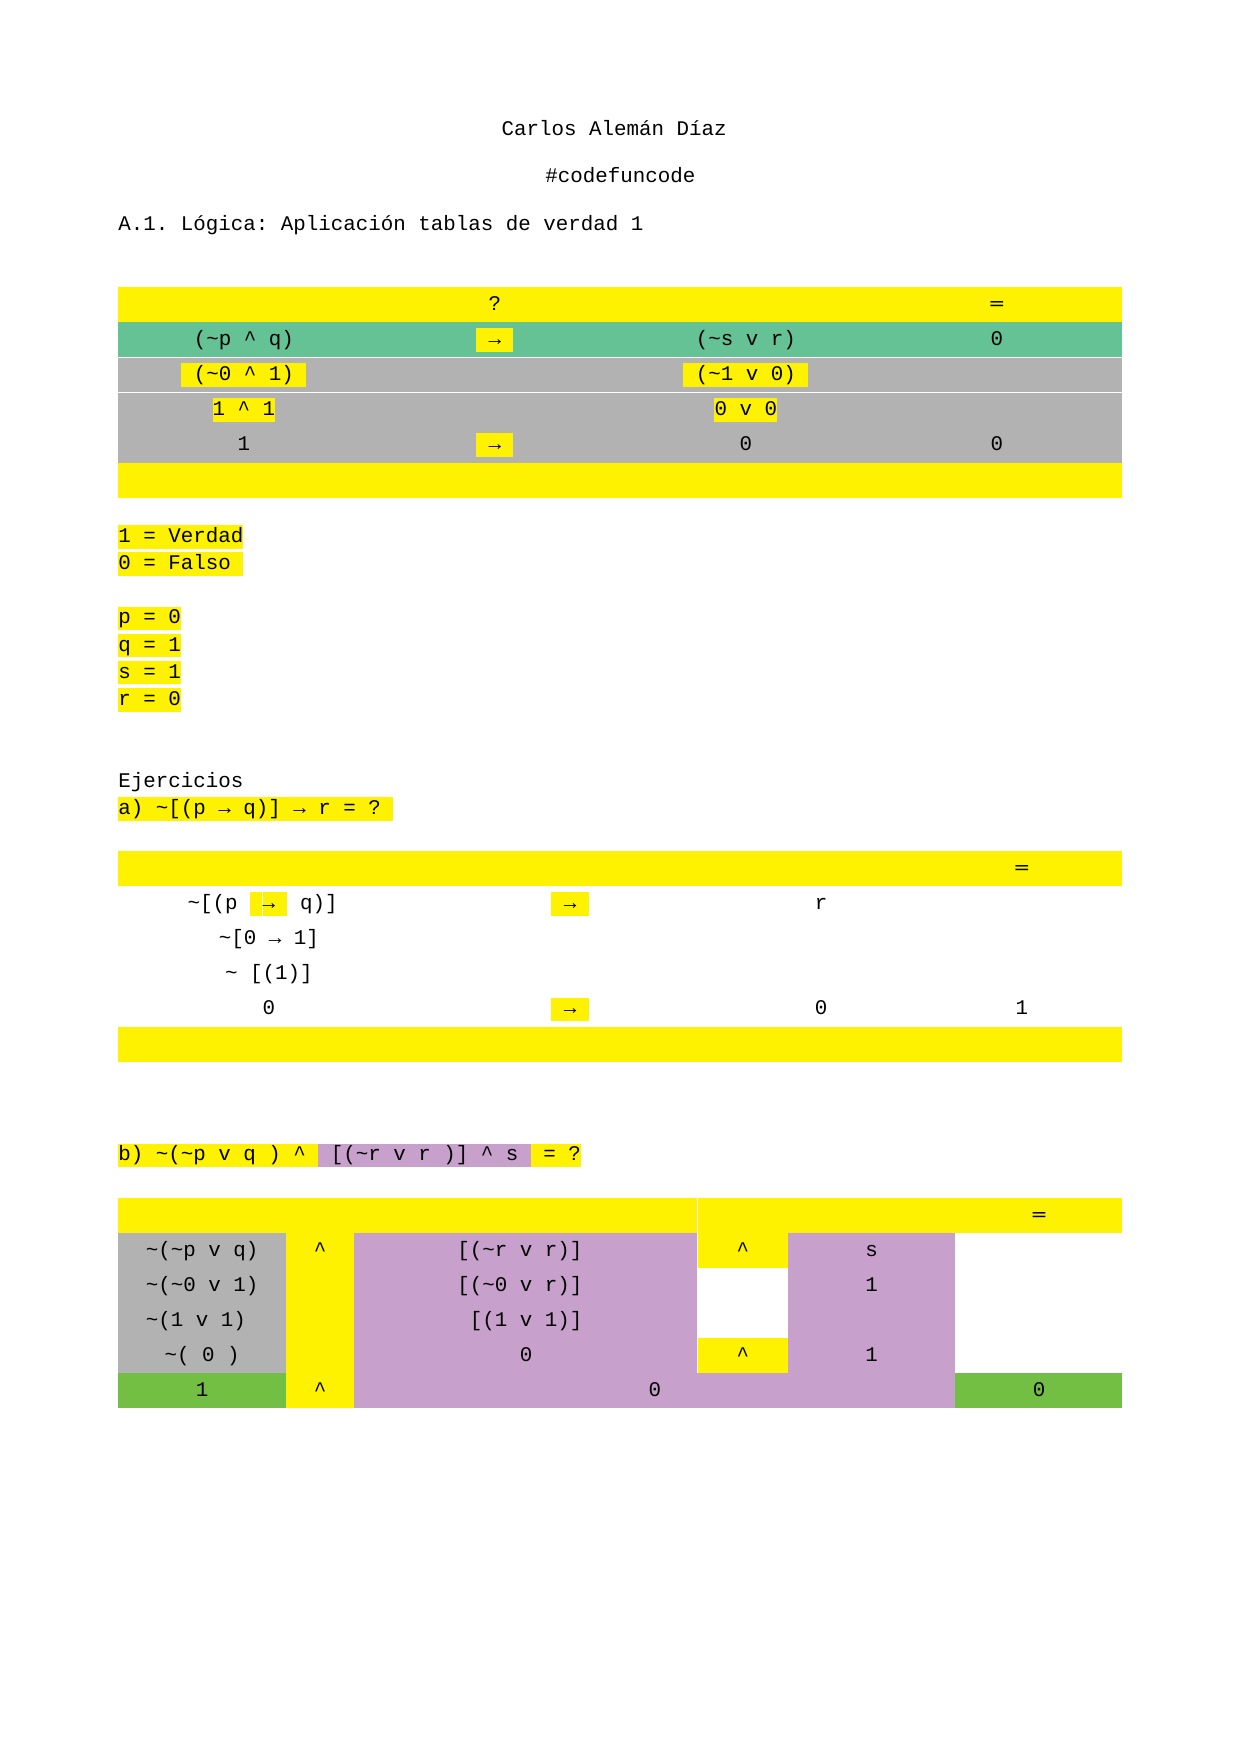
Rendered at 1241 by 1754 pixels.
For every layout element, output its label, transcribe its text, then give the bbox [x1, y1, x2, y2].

table_cell → [419, 992, 720, 1027]
table_cell → [369, 322, 620, 357]
table_cell ^ [698, 1233, 788, 1268]
table_cell ^ [698, 1338, 788, 1373]
table_cell ^ [286, 1373, 354, 1408]
table_cell [286, 1268, 354, 1303]
table_cell [921, 1027, 1122, 1062]
table_cell [286, 1338, 354, 1373]
table_cell 0 [720, 992, 921, 1027]
table_cell (~s v r) [620, 322, 871, 357]
text p = 0 [118, 607, 1122, 630]
subtitle A.1. Lógica: Aplicación tablas de verdad 1 [118, 213, 1122, 236]
table_cell 0 [620, 428, 871, 463]
table_cell [871, 393, 1122, 428]
table_cell (~p ^ q) [118, 322, 369, 357]
table_cell 0 [955, 1373, 1122, 1408]
table_cell [(~0 v r)] [354, 1268, 697, 1303]
table_cell [720, 957, 921, 992]
table_cell [955, 1268, 1122, 1303]
table_header [118, 287, 369, 322]
table_cell → [369, 428, 620, 463]
table_cell 1 [921, 992, 1122, 1027]
table_cell ~(~0 v 1) [118, 1268, 286, 1303]
table_header ═ [871, 287, 1122, 322]
text s = 1 [118, 661, 1122, 684]
table_cell 1 [788, 1268, 955, 1303]
table_cell [419, 1027, 720, 1062]
table_cell (~1 v 0) [620, 358, 871, 392]
table_cell [871, 463, 1122, 498]
table_cell r [720, 886, 921, 921]
table_cell [720, 1027, 921, 1062]
table_cell [369, 358, 620, 392]
table_cell [921, 886, 1122, 921]
text q = 1 [118, 634, 1122, 657]
table_cell [871, 358, 1122, 392]
text a) ~[(p → q)] → r = ? [118, 797, 1122, 821]
table_header [419, 851, 720, 886]
table_cell [955, 1233, 1122, 1268]
table_cell 0 [871, 428, 1122, 463]
table_header [698, 1198, 788, 1233]
table_header ═ [921, 851, 1122, 886]
table_cell [921, 957, 1122, 992]
table_cell ~[(p → q)] [118, 886, 419, 921]
table_header [788, 1198, 955, 1233]
table_cell [419, 957, 720, 992]
table_cell 1 [118, 428, 369, 463]
table_cell s [788, 1233, 955, 1268]
text r = 0 [118, 688, 1122, 712]
table_cell [955, 1338, 1122, 1373]
table_cell [369, 393, 620, 428]
table_cell [(1 v 1)] [354, 1303, 697, 1338]
table_cell 0 v 0 [620, 393, 871, 428]
table_header ═ [955, 1198, 1122, 1233]
text Carlos Alemán Díaz [118, 118, 1122, 142]
table_cell [286, 1303, 354, 1338]
table_cell 1 [118, 1373, 286, 1408]
table_cell ^ [286, 1233, 354, 1268]
table_cell [955, 1303, 1122, 1338]
table_header ? [369, 287, 620, 322]
text Ejercicios [118, 770, 1122, 793]
table_header [118, 1198, 286, 1233]
table_cell ~[0 → 1] [118, 921, 419, 957]
text b) ~(~p v q ) ^ [(~r v r )] ^ s = ? [118, 1143, 1122, 1167]
table_cell ~(~p v q) [118, 1233, 286, 1268]
table_header [118, 851, 419, 886]
table_cell 1 ^ 1 [118, 393, 369, 428]
table_cell [698, 1303, 788, 1338]
text #codefuncode [118, 165, 1122, 189]
table_cell 1 [788, 1338, 955, 1373]
table_cell → [419, 886, 720, 921]
table_cell 0 [354, 1373, 955, 1408]
table_cell 0 [118, 992, 419, 1027]
table_header [354, 1198, 697, 1233]
text 1 = Verdad [118, 525, 1122, 549]
table_cell [788, 1303, 955, 1338]
table_header [720, 851, 921, 886]
table_cell (~0 ^ 1) [118, 358, 369, 392]
table_cell [698, 1268, 788, 1303]
table_cell [118, 463, 369, 498]
table_header [620, 287, 871, 322]
table_cell [921, 921, 1122, 957]
table_cell 0 [354, 1338, 697, 1373]
table_cell ~( 0 ) [118, 1338, 286, 1373]
table_cell [(~r v r)] [354, 1233, 697, 1268]
table_cell ~(1 v 1) [118, 1303, 286, 1338]
table_cell [369, 463, 620, 498]
table_cell [720, 921, 921, 957]
table_cell 0 [871, 322, 1122, 357]
table_header [286, 1198, 354, 1233]
text 0 = Falso [118, 552, 1122, 576]
table_cell ~ [(1)] [118, 957, 419, 992]
table_cell [118, 1027, 419, 1062]
table_cell [620, 463, 871, 498]
table_cell [419, 921, 720, 957]
